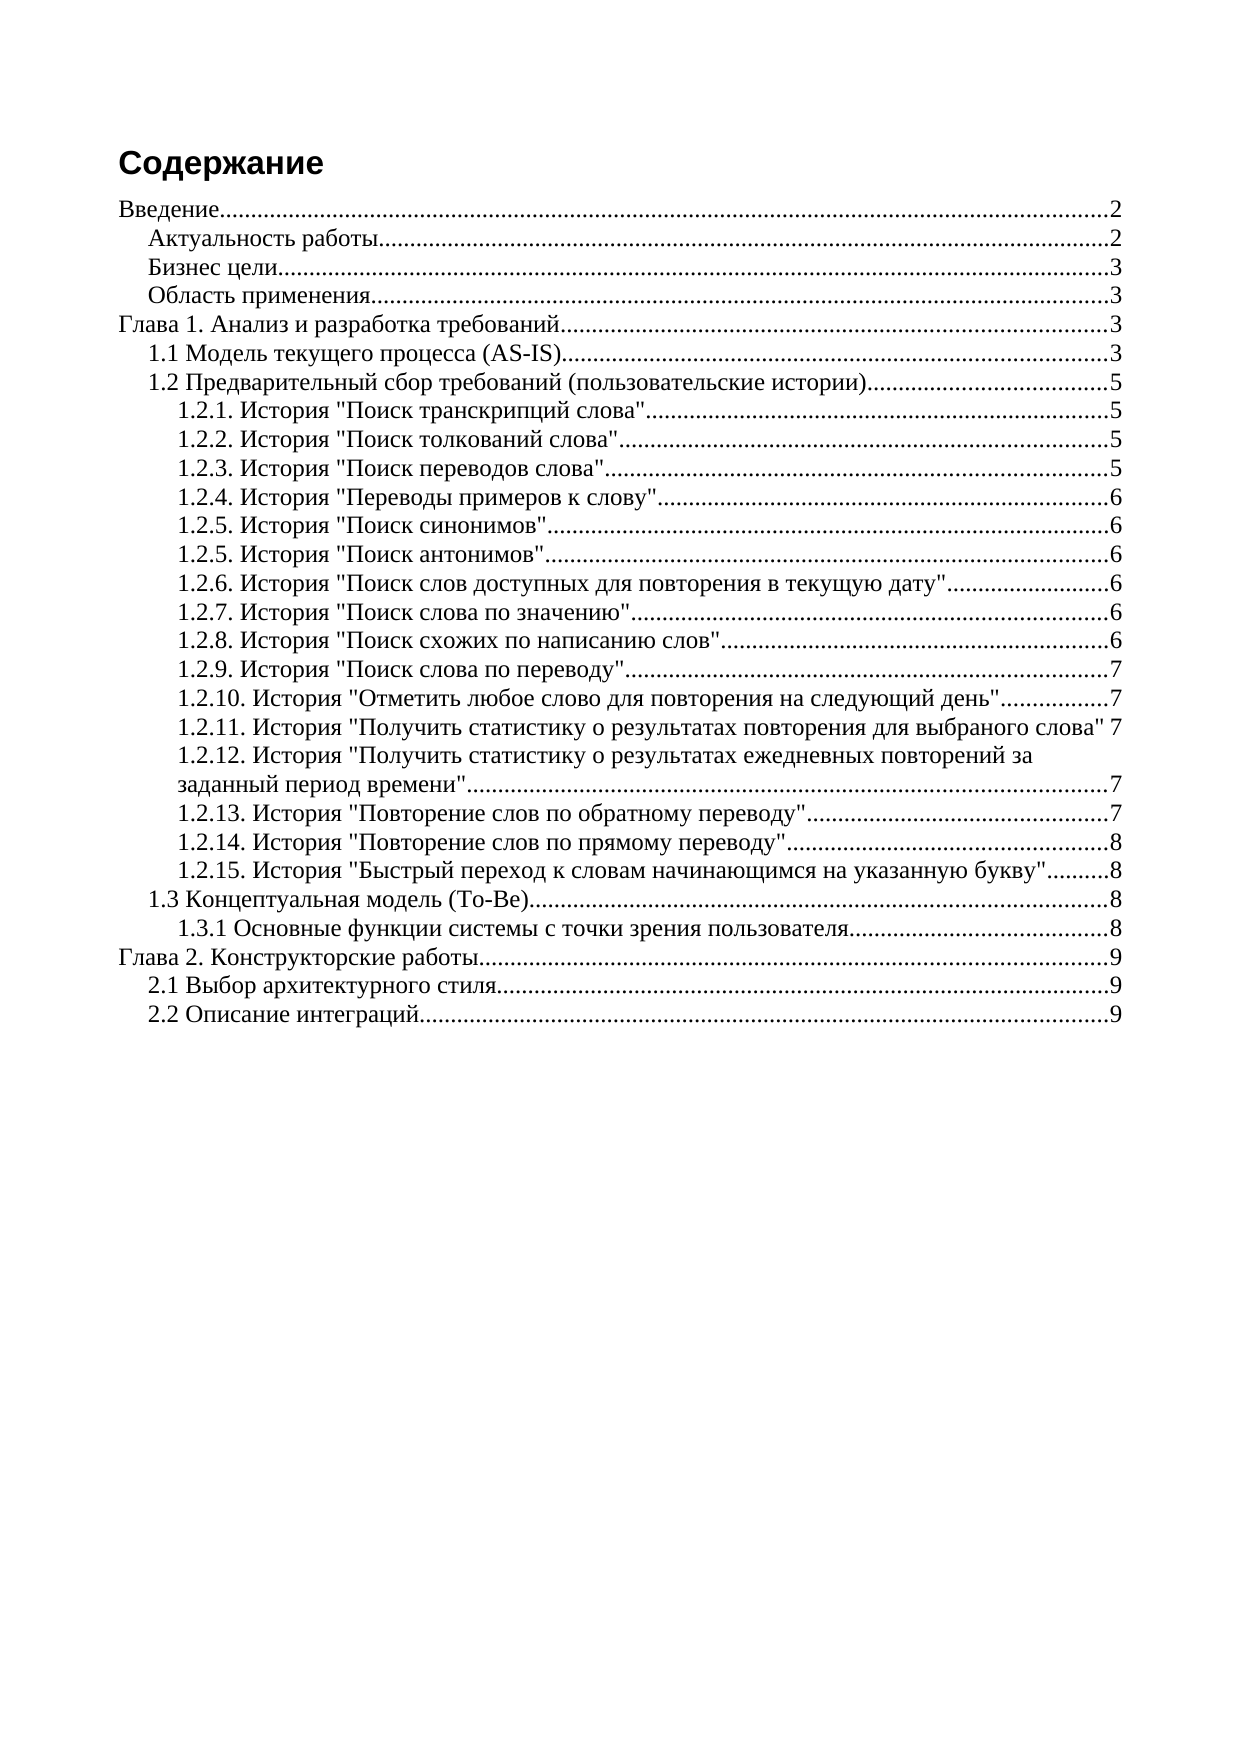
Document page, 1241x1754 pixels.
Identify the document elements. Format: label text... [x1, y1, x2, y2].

text Бизнес цели 3 [148, 252, 1122, 280]
text Область применения 3 [148, 280, 1122, 309]
text Введение 2 [118, 194, 1122, 223]
text 1.2.7. История "Поиск слова по значению" 6 [177, 597, 1122, 625]
text 1.3 Концептуальная модель (To-Be) 8 [148, 884, 1122, 913]
text 1.2.15. История "Быстрый переход к словам начинающимся на указанную букву" 8 [177, 855, 1122, 884]
text 1.2.6. История "Поиск слов доступных для повторения в текущую дату" 6 [177, 568, 1122, 597]
text 1.2.9. История "Поиск слова по переводу" 7 [177, 654, 1122, 683]
text 2.1 Выбор архитектурного стиля 9 [148, 970, 1122, 999]
text 1.2.4. История "Переводы примеров к слову" 6 [177, 482, 1122, 510]
text 1.2.2. История "Поиск толкований слова" 5 [177, 424, 1122, 453]
text 1.2.5. История "Поиск антонимов" 6 [177, 539, 1122, 568]
text 1.1 Модель текущего процесса (AS-IS) 3 [148, 338, 1122, 367]
text 1.2.8. История "Поиск схожих по написанию слов" 6 [177, 625, 1122, 654]
text Глава 1. Анализ и разработка требований 3 [118, 309, 1122, 338]
text Актуальность работы 2 [148, 223, 1122, 252]
text 1.2.13. История "Повторение слов по обратному переводу" 7 [177, 798, 1122, 827]
text 2.2 Описание интеграций 9 [148, 999, 1122, 1028]
text 1.2.5. История "Поиск синонимов" 6 [177, 510, 1122, 539]
text 1.2.11. История "Получить статистику о результатах повторения для выбраного слова" 7 [177, 712, 1122, 740]
text 1.2.3. История "Поиск переводов слова" 5 [177, 453, 1122, 482]
text 1.2.14. История "Повторение слов по прямому переводу" 8 [177, 827, 1122, 855]
text 1.3.1 Основные функции системы с точки зрения пользователя 8 [177, 913, 1122, 942]
text 1.2.10. История "Отметить любое слово для повторения на следующий день" 7 [177, 683, 1122, 712]
text 1.2 Предварительный сбор требований (пользовательские истории) 5 [148, 367, 1122, 395]
subtitle Содержание [118, 143, 1122, 182]
text 1.2.12. История "Получить статистику о результатах ежедневных повторений за заданный период времени" 7 [177, 740, 1122, 798]
text 1.2.1. История "Поиск транскрипций слова" 5 [177, 395, 1122, 424]
text Глава 2. Конструкторские работы 9 [118, 942, 1122, 970]
